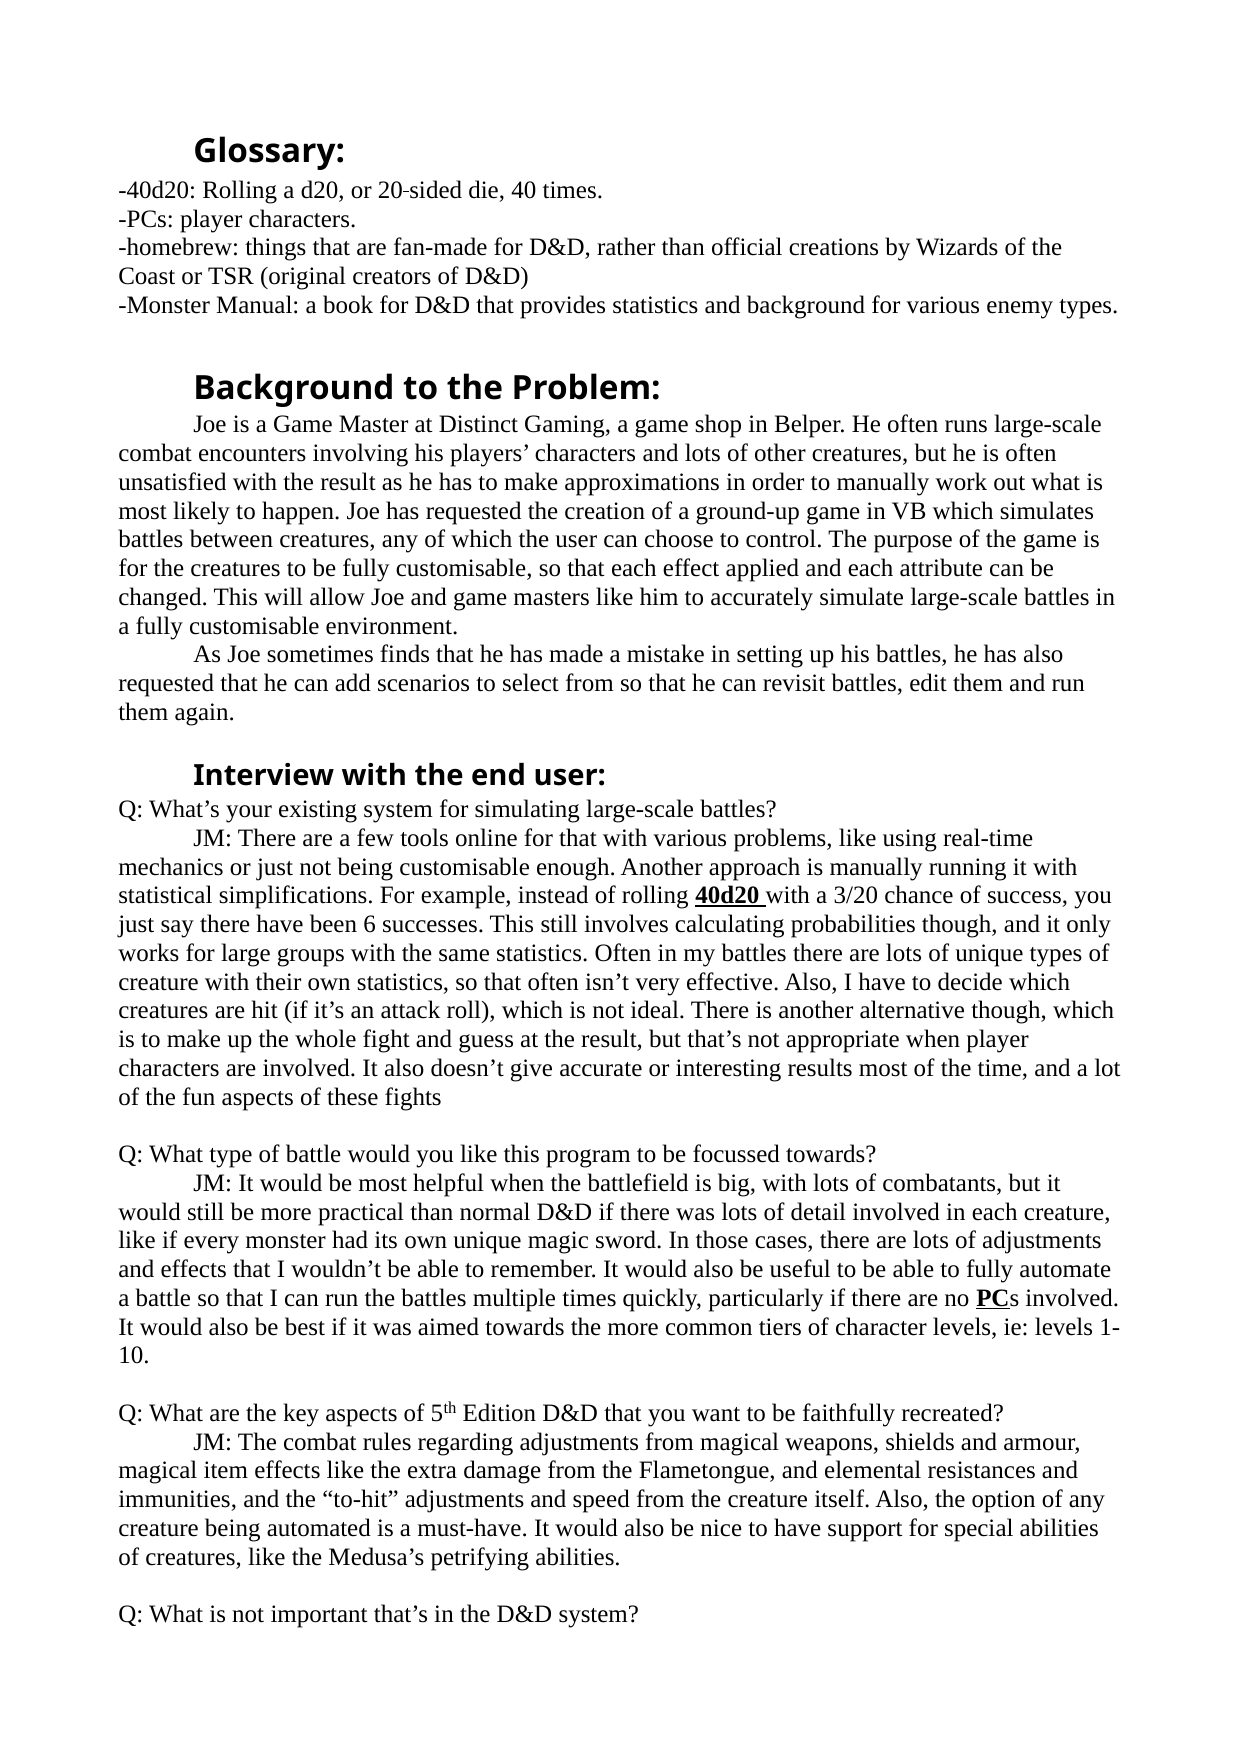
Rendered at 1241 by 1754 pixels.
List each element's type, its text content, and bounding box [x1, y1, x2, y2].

text Background to the Problem: [118, 364, 1122, 409]
text Interview with the end user: [118, 754, 1122, 794]
text JM: It would be most helpful when the battlefield is big, with lots of combatants, but it would still be more practical than normal D&D if there was lots of detail involved in each creature, like if every monster had its own unique magic sword. In those cases, there are lots of adjustments and effects that I wouldn’t be able to remember. It would also be useful to be able to fully automate a battle so that I can run the battles multiple times quickly, particularly if there are no PCs involved. It would also be best if it was aimed towards the more common tiers of character levels, ie: levels 1-10. [118, 1168, 1122, 1369]
text Joe is a Game Master at Distinct Gaming, a game shop in Belper. He often runs large-scale combat encounters involving his players’ characters and lots of other creatures, but he is often unsatisfied with the result as he has to make approximations in order to manually work out what is most likely to happen. Joe has requested the creation of a ground-up game in VB which simulates battles between creatures, any of which the user can choose to control. The purpose of the game is for the creatures to be fully customisable, so that each effect applied and each attribute can be changed. This will allow Joe and game masters like him to accurately simulate large-scale battles in a fully customisable environment. [118, 409, 1122, 639]
text -PCs: player characters. [118, 204, 1122, 232]
text As Joe sometimes finds that he has made a mistake in setting up his battles, he has also requested that he can add scenarios to select from so that he can revisit battles, edit them and run them again. [118, 639, 1122, 726]
text JM: There are a few tools online for that with various problems, like using real-time mechanics or just not being customisable enough. Another approach is manually running it with statistical simplifications. For example, instead of rolling 40d20 with a 3/20 chance of success, you just say there have been 6 successes. This still involves calculating probabilities though, and it only works for large groups with the same statistics. Often in my battles there are lots of unique types of creature with their own statistics, so that often isn’t very effective. Also, I have to decide which creatures are hit (if it’s an attack roll), which is not ideal. There is another alternative though, which is to make up the whole fight and guess at the result, but that’s not appropriate when player characters are involved. It also doesn’t give accurate or interesting results most of the time, and a lot of the fun aspects of these fights [118, 823, 1122, 1110]
text -homebrew: things that are fan-made for D&D, rather than official creations by Wizards of the Coast or TSR (original creators of D&D) [118, 232, 1122, 290]
text -40d20: Rolling a d20, or 20 sided die, 40 times. [118, 175, 1122, 204]
text JM: The combat rules regarding adjustments from magical weapons, shields and armour, magical item effects like the extra damage from the Flametongue, and elemental resistances and immunities, and the “to-hit” adjustments and speed from the creature itself. Also, the option of any creature being automated is a must-have. It would also be nice to have support for special abilities of creatures, like the Medusa’s petrifying abilities. [118, 1427, 1122, 1570]
text Q: What is not important that’s in the D&D system? [118, 1599, 1122, 1628]
text Q: What type of battle would you like this program to be focussed towards? [118, 1139, 1122, 1168]
text Q: What are the key aspects of 5th Edition D&D that you want to be faithfully recreated? [118, 1398, 1122, 1427]
text Glossary: [118, 118, 1122, 175]
text Q: What’s your existing system for simulating large-scale battles? [118, 794, 1122, 823]
text -Monster Manual: a book for D&D that provides statistics and background for various enemy types. [118, 290, 1122, 319]
